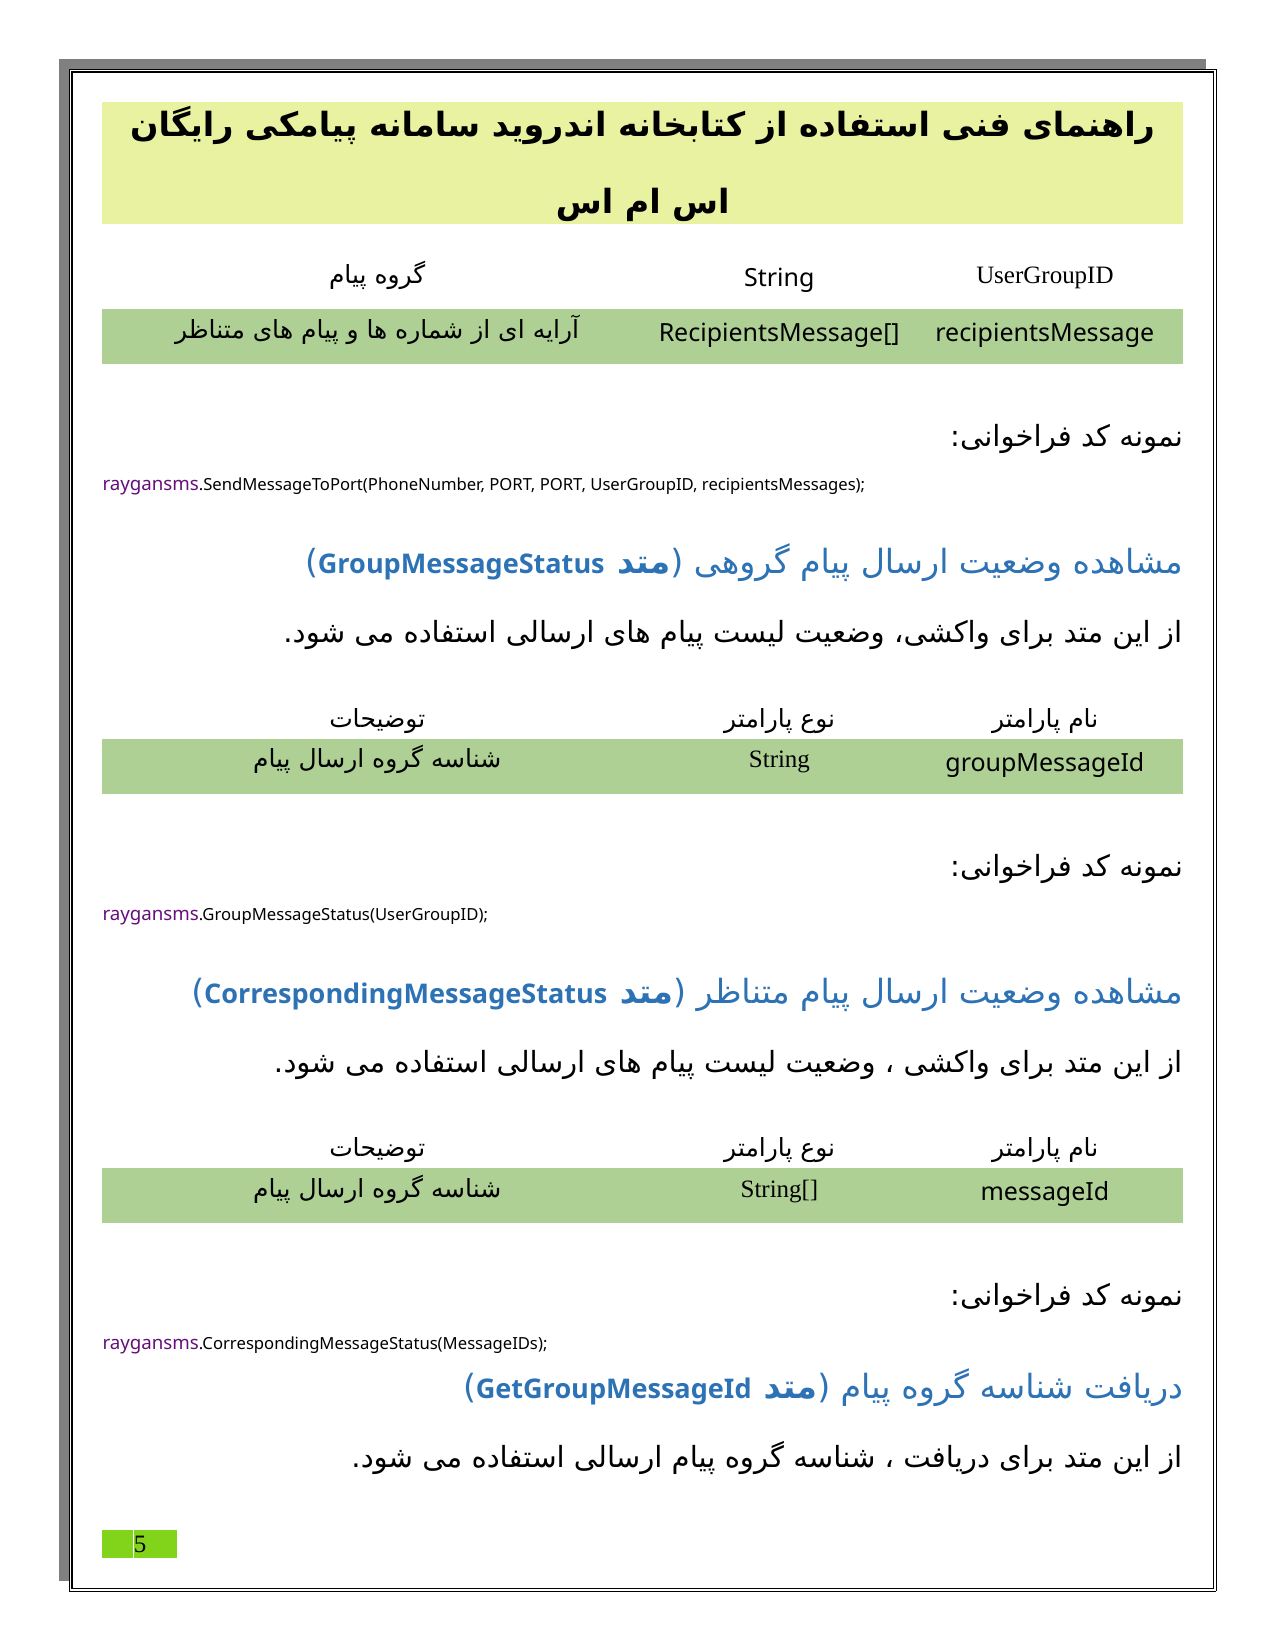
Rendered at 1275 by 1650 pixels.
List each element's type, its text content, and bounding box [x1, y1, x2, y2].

text مشاهده وضعیت ارسال پیام متناظر (متد CorrespondingMessageStatus) [102, 972, 1183, 1011]
text نمونه کد فراخوانی: [102, 849, 1183, 883]
text از این متد برای واکشی ، وضعیت لیست پیام های ارسالی استفاده می شود. [102, 1045, 1183, 1079]
table_cell RecipientsMessage[] [652, 309, 906, 364]
table_cell String [652, 739, 906, 794]
table_cell String [652, 254, 906, 309]
text نمونه کد فراخوانی: [102, 420, 1183, 454]
table_cell گروه پیام [102, 254, 652, 309]
text از این متد برای واکشی، وضعیت لیست پیام های ارسالی استفاده می شود. [102, 616, 1183, 650]
text نمونه کد فراخوانی: [102, 1279, 1183, 1313]
text دریافت شناسه گروه پیام (متد GetGroupMessageId) [102, 1368, 1183, 1407]
text مشاهده وضعیت ارسال پیام گروهی (متد GroupMessageStatus) [102, 543, 1183, 582]
table_header نام پارامتر [906, 698, 1183, 739]
table_cell UserGroupID [906, 254, 1183, 309]
table_cell String[] [652, 1168, 906, 1223]
table_header نام پارامتر [906, 1128, 1183, 1168]
table_cell recipientsMessage [906, 309, 1183, 364]
table_cell groupMessageId [906, 739, 1183, 794]
table_header توضیحات [102, 698, 652, 739]
text raygansms.SendMessageToPort(PhoneNumber, PORT, PORT, UserGroupID, recipientsMessages); [102, 471, 1183, 496]
text raygansms.GroupMessageStatus(UserGroupID); [102, 900, 1183, 926]
table_cell آرایه ای از شماره ها و پیام های متناظر [102, 309, 652, 364]
text raygansms.CorrespondingMessageStatus(MessageIDs); [102, 1330, 1183, 1355]
text از این متد برای دریافت ، شناسه گروه پیام ارسالی استفاده می شود. [102, 1441, 1183, 1475]
table_cell شناسه گروه ارسال پیام [102, 1168, 652, 1223]
table_header نوع پارامتر [652, 1128, 906, 1168]
table_cell messageId [906, 1168, 1183, 1223]
table_header توضیحات [102, 1128, 652, 1168]
table_header نوع پارامتر [652, 698, 906, 739]
table_cell شناسه گروه ارسال پیام [102, 739, 652, 794]
